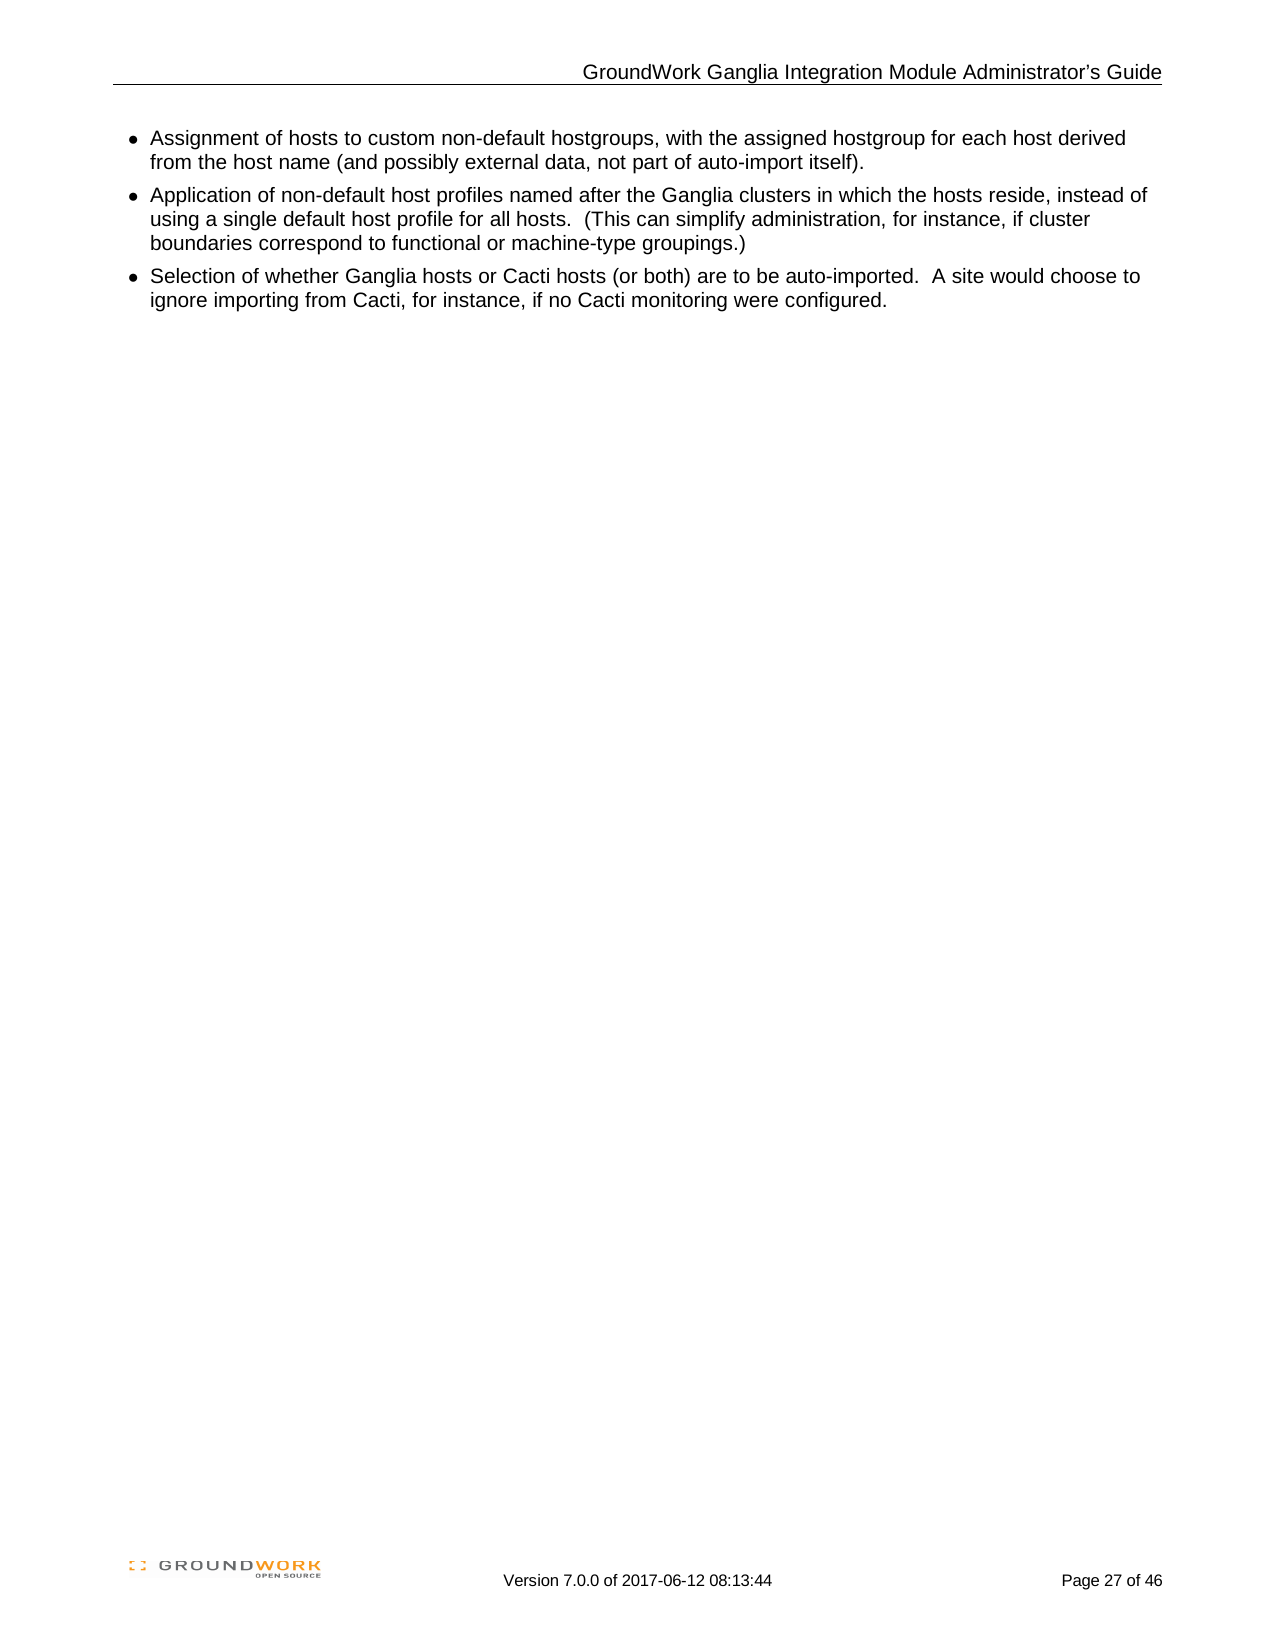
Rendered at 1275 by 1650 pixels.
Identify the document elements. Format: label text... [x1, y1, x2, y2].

picture [129, 1561, 321, 1578]
list Assignment of hosts to custom non-default hostgroups, with the assigned hostgroup for each host derived from the host name (and possibly external data, not part of auto-import itself). [127, 126, 1162, 174]
list Application of non-default host profiles named after the Ganglia clusters in which the hosts reside, instead of using a single default host profile for all hosts. (This can simplify administration, for instance, if cluster boundaries correspond to functional or machine-type groupings.) [127, 183, 1162, 255]
list Selection of whether Ganglia hosts or Cacti hosts (or both) are to be auto-imported. A site would choose to ignore importing from Cacti, for instance, if no Cacti monitoring were configured. [127, 264, 1162, 312]
